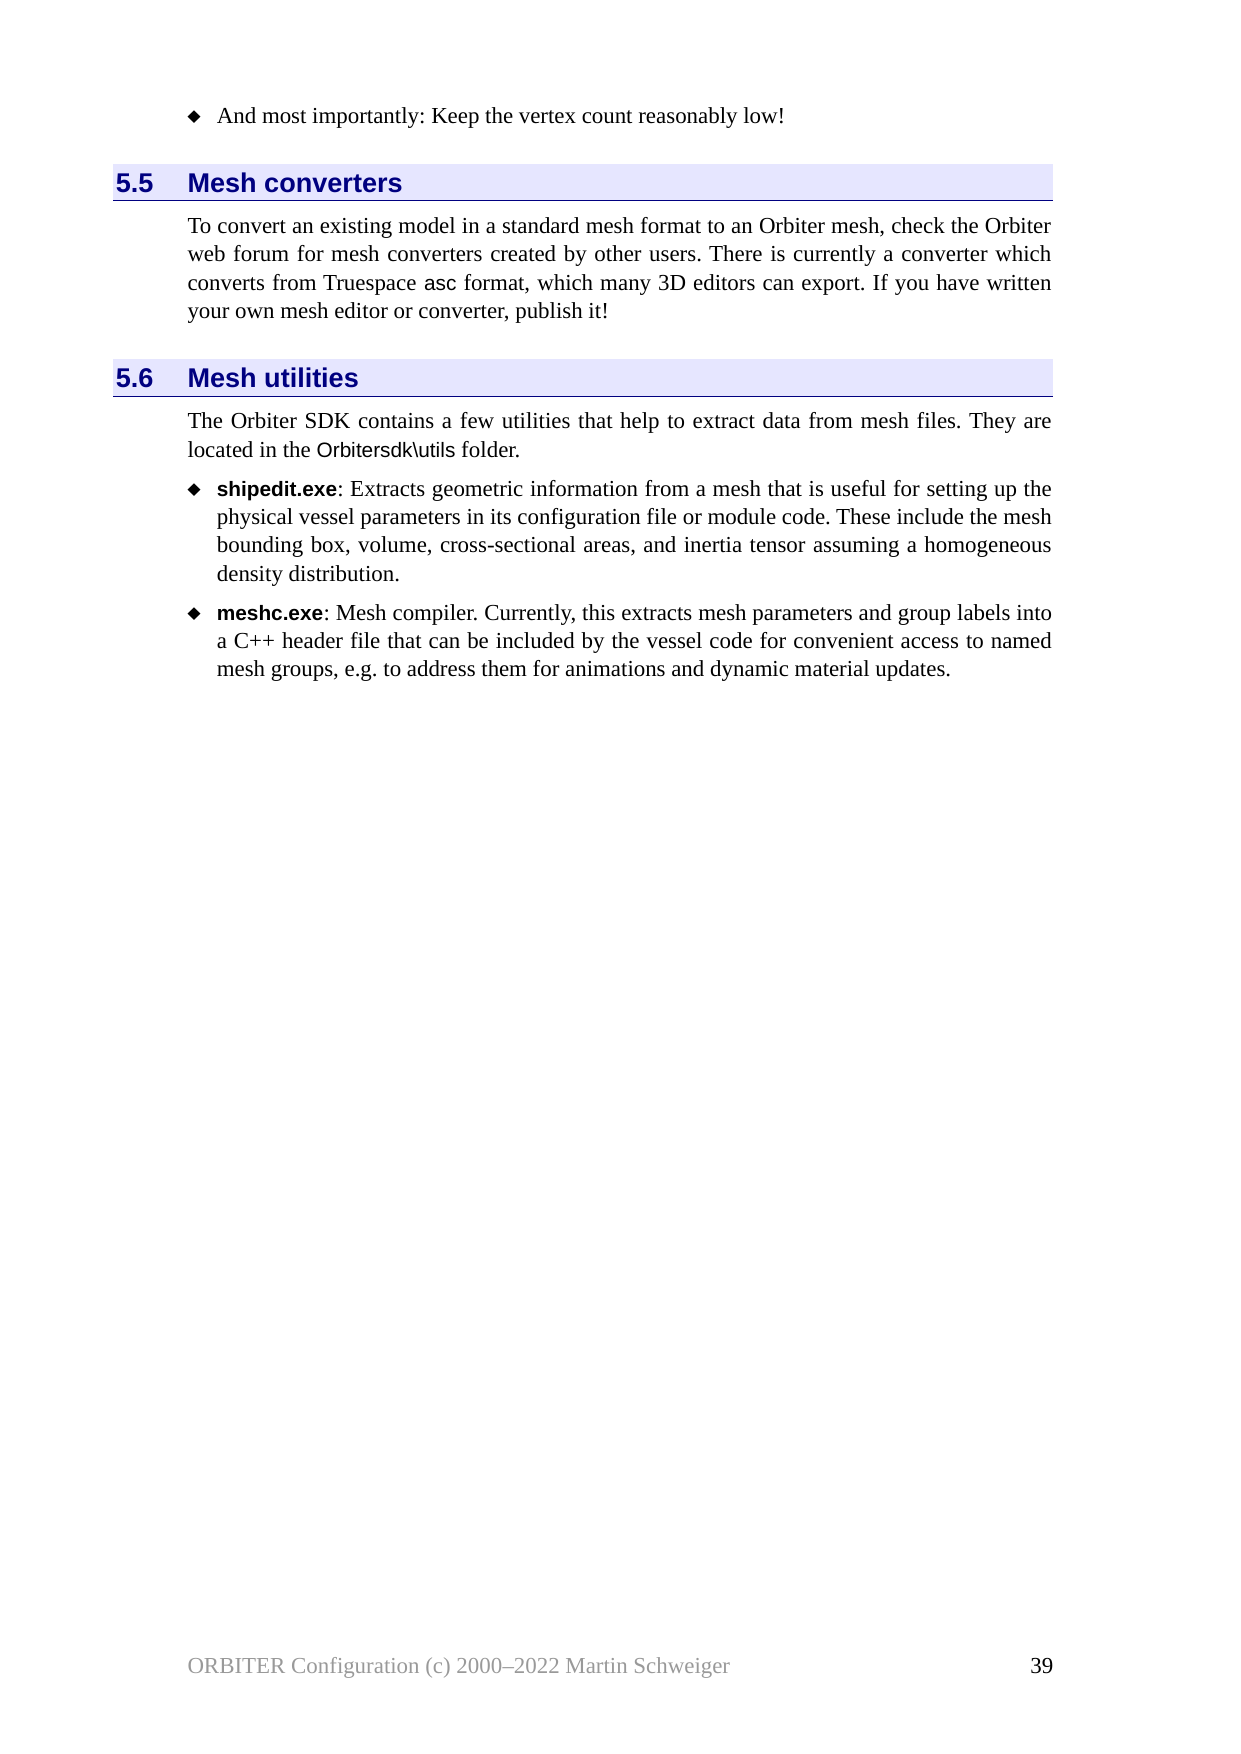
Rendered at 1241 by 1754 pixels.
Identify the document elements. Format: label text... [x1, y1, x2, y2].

subtitle Mesh converters [113, 164, 1053, 200]
list meshc.exe: Mesh compiler. Currently, this extracts mesh parameters and group labels into a C++ header file that can be included by the vessel code for convenient access to named mesh groups, e.g. to address them for animations and dynamic material updates. [187, 597, 1053, 682]
subtitle Mesh utilities [113, 359, 1053, 396]
list And most importantly: Keep the vertex count reasonably low! [187, 100, 1053, 129]
list shipedit.exe: Extracts geometric information from a mesh that is useful for setting up the physical vessel parameters in its configuration file or module code. These include the mesh bounding box, volume, cross-sectional areas, and inertia tensor assuming a homogeneous density distribution. [187, 473, 1053, 587]
text The Orbiter SDK contains a few utilities that help to extract data from mesh files. They are located in the Orbitersdk\utils folder. [187, 406, 1053, 463]
text To convert an existing model in a standard mesh format to an Orbiter mesh, check the Orbiter web forum for mesh converters created by other users. There is currently a converter which converts from Truespace asc format, which many 3D editors can export. If you have written your own mesh editor or converter, publish it! [187, 211, 1053, 324]
